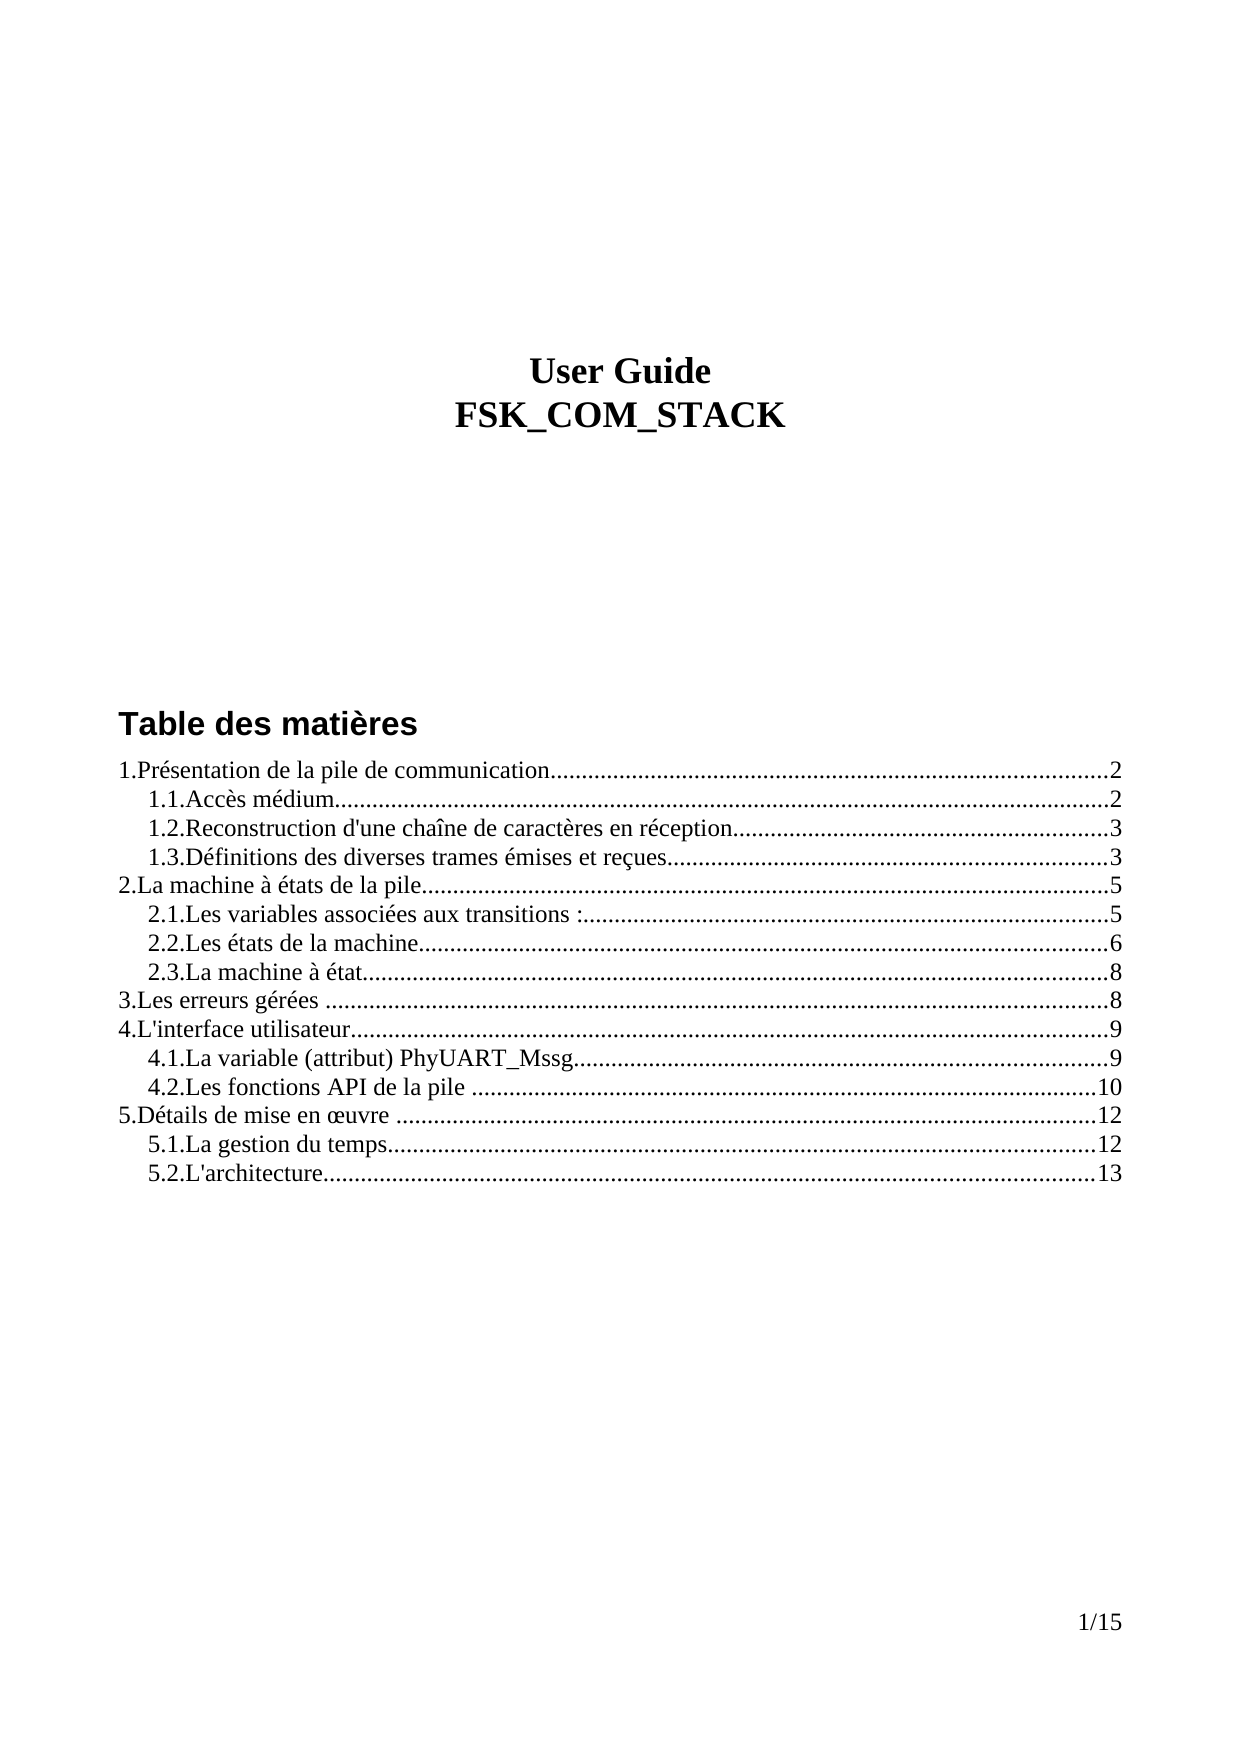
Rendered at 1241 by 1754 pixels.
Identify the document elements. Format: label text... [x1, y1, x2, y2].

text 2.La machine à états de la pile 5 [118, 870, 1122, 899]
text 5.2.L'architecture 13 [148, 1158, 1122, 1187]
text 4.2.Les fonctions API de la pile 10 [148, 1072, 1122, 1100]
text 1.2.Reconstruction d'une chaîne de caractères en réception 3 [148, 813, 1122, 842]
text 1.Présentation de la pile de communication 2 [118, 755, 1122, 784]
text 4.L'interface utilisateur 9 [118, 1014, 1122, 1043]
text 3.Les erreurs gérées 8 [118, 985, 1122, 1014]
subtitle Table des matières [118, 704, 1122, 743]
text 2.3.La machine à état 8 [148, 957, 1122, 985]
text 5.1.La gestion du temps 12 [148, 1129, 1122, 1158]
text 2.2.Les états de la machine 6 [148, 928, 1122, 957]
text User Guide [118, 349, 1122, 392]
text 5.Détails de mise en œuvre 12 [118, 1100, 1122, 1129]
text 1.1.Accès médium 2 [148, 784, 1122, 813]
text 4.1.La variable (attribut) PhyUART_Mssg 9 [148, 1043, 1122, 1072]
text FSK_COM_STACK [118, 392, 1122, 435]
text 1.3.Définitions des diverses trames émises et reçues 3 [148, 842, 1122, 870]
text 2.1.Les variables associées aux transitions : 5 [148, 899, 1122, 928]
